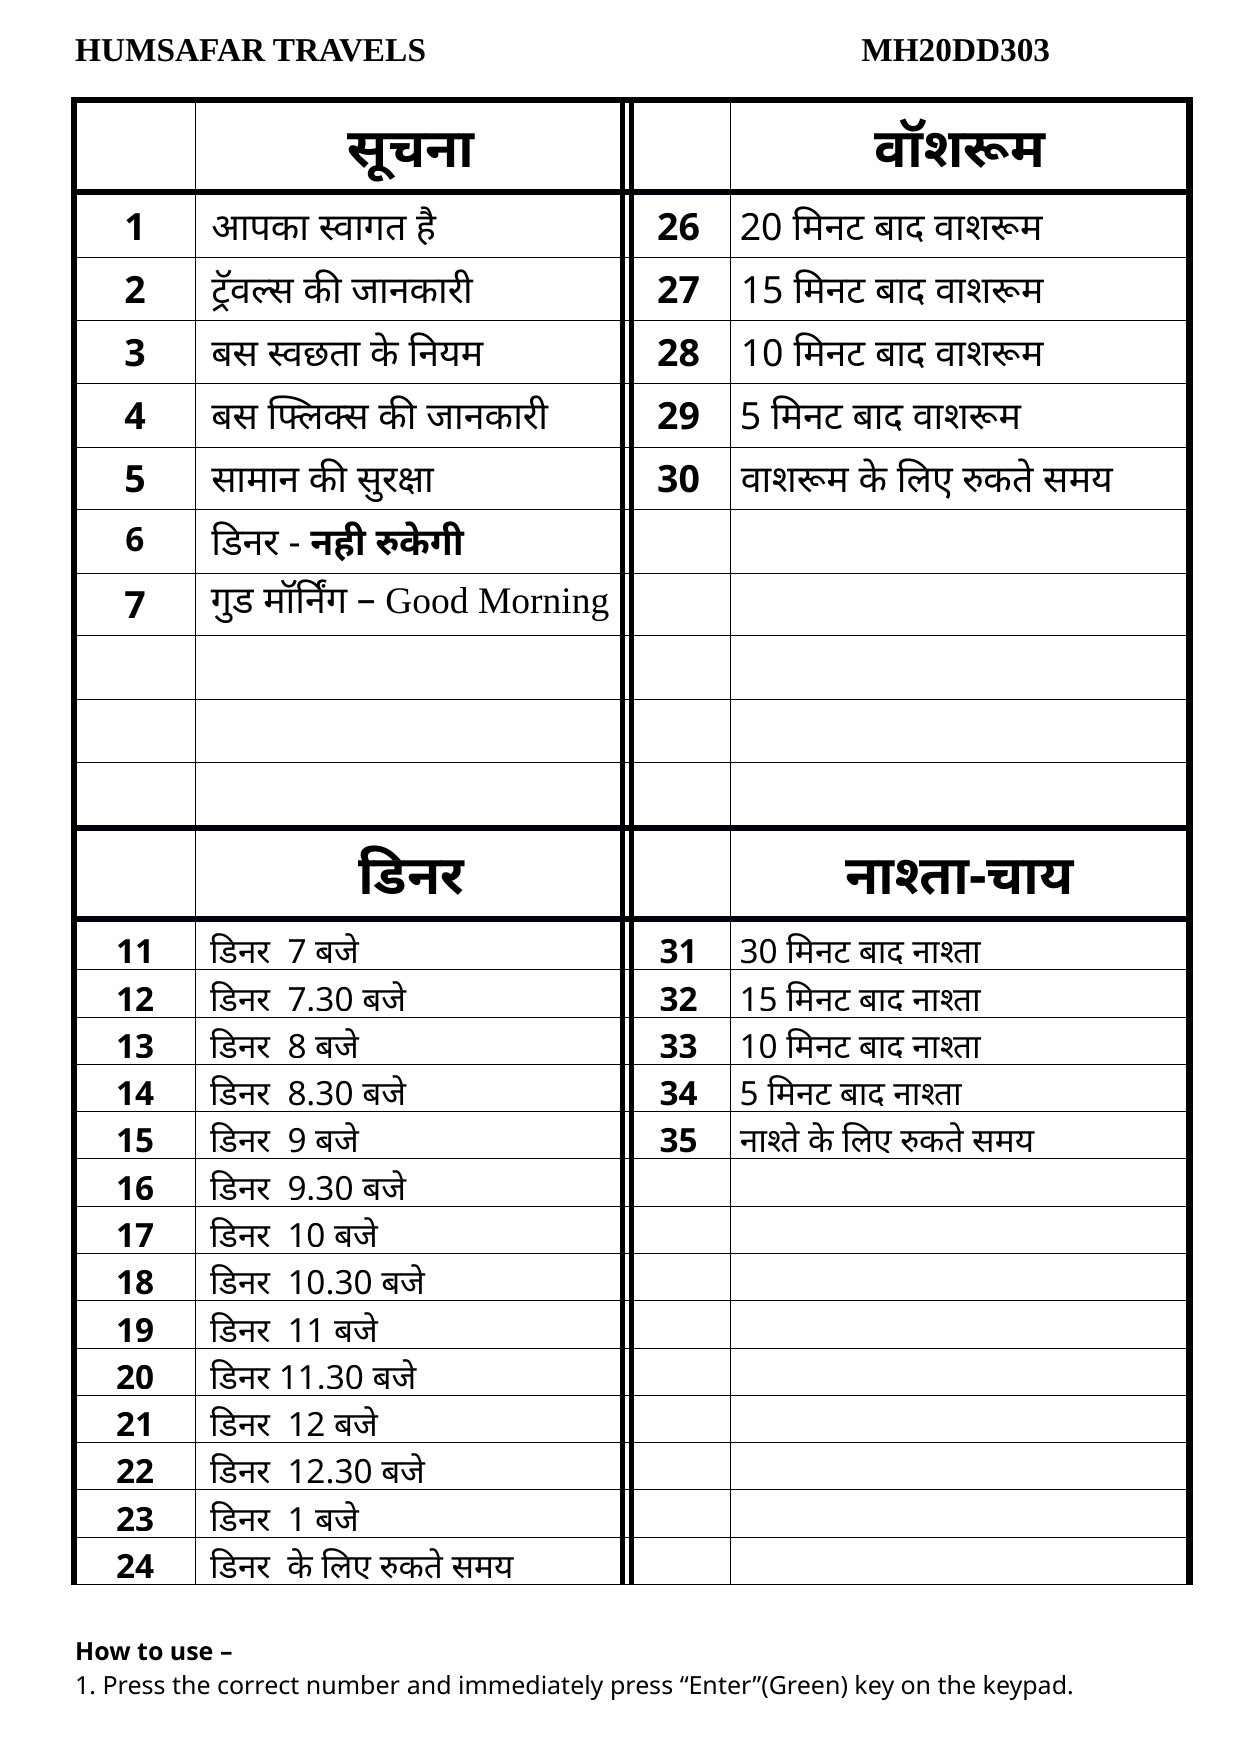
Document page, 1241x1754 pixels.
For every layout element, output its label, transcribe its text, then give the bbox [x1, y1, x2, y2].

table_cell 16 [77, 1159, 195, 1206]
table_cell [634, 1207, 730, 1253]
table_cell गुड मॉर्निंग – Good Morning [196, 574, 620, 635]
table_cell 31 [634, 922, 730, 969]
table_cell 34 [634, 1065, 730, 1111]
table_cell 4 [77, 384, 195, 446]
table_cell 28 [634, 321, 730, 383]
table_cell [731, 1538, 1186, 1584]
table_cell 12 [77, 970, 195, 1016]
table_cell नाश्ता-चाय [731, 831, 1186, 916]
table_cell 30 मिनट बाद नाश्ता [731, 922, 1186, 969]
table_cell [634, 1490, 730, 1537]
table_cell [634, 574, 730, 635]
table_cell बस फ्लिक्स की जानकारी [196, 384, 620, 446]
table_cell [634, 1349, 730, 1395]
table_cell डिनर 9 बजे [196, 1112, 620, 1158]
table_cell [731, 1443, 1186, 1489]
table_cell [77, 763, 195, 824]
table_cell [634, 1396, 730, 1442]
table_header सूचना [196, 103, 620, 188]
table_cell 24 [77, 1538, 195, 1584]
table_cell [634, 1254, 730, 1300]
table_header [634, 103, 730, 188]
table_cell [196, 700, 620, 761]
table_cell 3 [77, 321, 195, 383]
table_cell डिनर 8.30 बजे [196, 1065, 620, 1111]
table_cell 15 मिनट बाद नाश्ता [731, 970, 1186, 1016]
table_cell डिनर के लिए रुकते समय [196, 1538, 620, 1584]
table_cell 33 [634, 1018, 730, 1064]
table_cell सामान की सुरक्षा [196, 448, 620, 509]
table_cell 14 [77, 1065, 195, 1111]
table_cell [77, 636, 195, 698]
table_cell [731, 1159, 1186, 1206]
table_cell डिनर 1 बजे [196, 1490, 620, 1537]
table_cell ट्रॅवल्स की जानकारी [196, 258, 620, 320]
table_cell 20 मिनट बाद वाशरूम [731, 195, 1186, 257]
table_cell 5 मिनट बाद नाश्ता [731, 1065, 1186, 1111]
table_cell [731, 1490, 1186, 1537]
table_cell आपका स्वागत है [196, 195, 620, 257]
table_cell 20 [77, 1349, 195, 1395]
table_cell [731, 1396, 1186, 1442]
text 1. Press the correct number and immediately press “Enter”(Green) key on the keypad. [75, 1667, 1165, 1702]
table_cell 15 मिनट बाद वाशरूम [731, 258, 1186, 320]
table_cell डिनर 11.30 बजे [196, 1349, 620, 1395]
table_cell डिनर 9.30 बजे [196, 1159, 620, 1206]
table_cell 22 [77, 1443, 195, 1489]
table_cell डिनर 7 बजे [196, 922, 620, 969]
table_cell [196, 763, 620, 824]
table_cell 26 [634, 195, 730, 257]
table_cell [634, 1301, 730, 1347]
table_cell डिनर 11 बजे [196, 1301, 620, 1347]
table_cell डिनर 10 बजे [196, 1207, 620, 1253]
table_cell 27 [634, 258, 730, 320]
table_cell डिनर 7.30 बजे [196, 970, 620, 1016]
table_cell 30 [634, 448, 730, 509]
table_cell 10 मिनट बाद वाशरूम [731, 321, 1186, 383]
table_cell 18 [77, 1254, 195, 1300]
table_cell 7 [77, 574, 195, 635]
table_cell [634, 1538, 730, 1584]
table_cell [77, 831, 195, 916]
table_cell [634, 700, 730, 761]
table_cell [634, 831, 730, 916]
table_cell [77, 700, 195, 761]
table_cell नाश्ते के लिए रुकते समय [731, 1112, 1186, 1158]
table_cell [634, 763, 730, 824]
table_cell 29 [634, 384, 730, 446]
table_cell [731, 1349, 1186, 1395]
table_cell 23 [77, 1490, 195, 1537]
table_cell 13 [77, 1018, 195, 1064]
table_cell [196, 636, 620, 698]
table_cell डिनर [196, 831, 620, 916]
table_cell [634, 636, 730, 698]
table_cell 17 [77, 1207, 195, 1253]
table_cell वाशरूम के लिए रुकते समय [731, 448, 1186, 509]
table_header वॉशरूम [731, 103, 1186, 188]
table_cell [731, 763, 1186, 824]
table_cell 1 [77, 195, 195, 257]
table_cell [634, 1159, 730, 1206]
table_cell [634, 510, 730, 572]
table_cell [731, 1301, 1186, 1347]
table_cell [731, 700, 1186, 761]
table_cell डिनर 10.30 बजे [196, 1254, 620, 1300]
table_cell [731, 636, 1186, 698]
table_cell 6 [77, 510, 195, 572]
table_cell [731, 1254, 1186, 1300]
table_cell 15 [77, 1112, 195, 1158]
table_cell [731, 510, 1186, 572]
table_cell [634, 1443, 730, 1489]
text How to use – [75, 1633, 1165, 1667]
table_cell डिनर 12.30 बजे [196, 1443, 620, 1489]
table_header [77, 103, 195, 188]
table_cell 5 मिनट बाद वाशरूम [731, 384, 1186, 446]
table_cell डिनर - नही रुकेगी [196, 510, 620, 572]
table_cell डिनर 8 बजे [196, 1018, 620, 1064]
table_cell 21 [77, 1396, 195, 1442]
table_cell 32 [634, 970, 730, 1016]
table_cell 10 मिनट बाद नाश्ता [731, 1018, 1186, 1064]
table_cell 2 [77, 258, 195, 320]
table_cell डिनर 12 बजे [196, 1396, 620, 1442]
table_cell 35 [634, 1112, 730, 1158]
table_cell बस स्वछता के नियम [196, 321, 620, 383]
table_cell 5 [77, 448, 195, 509]
table_cell 19 [77, 1301, 195, 1347]
table_cell [731, 574, 1186, 635]
table_cell 11 [77, 922, 195, 969]
table_cell [731, 1207, 1186, 1253]
